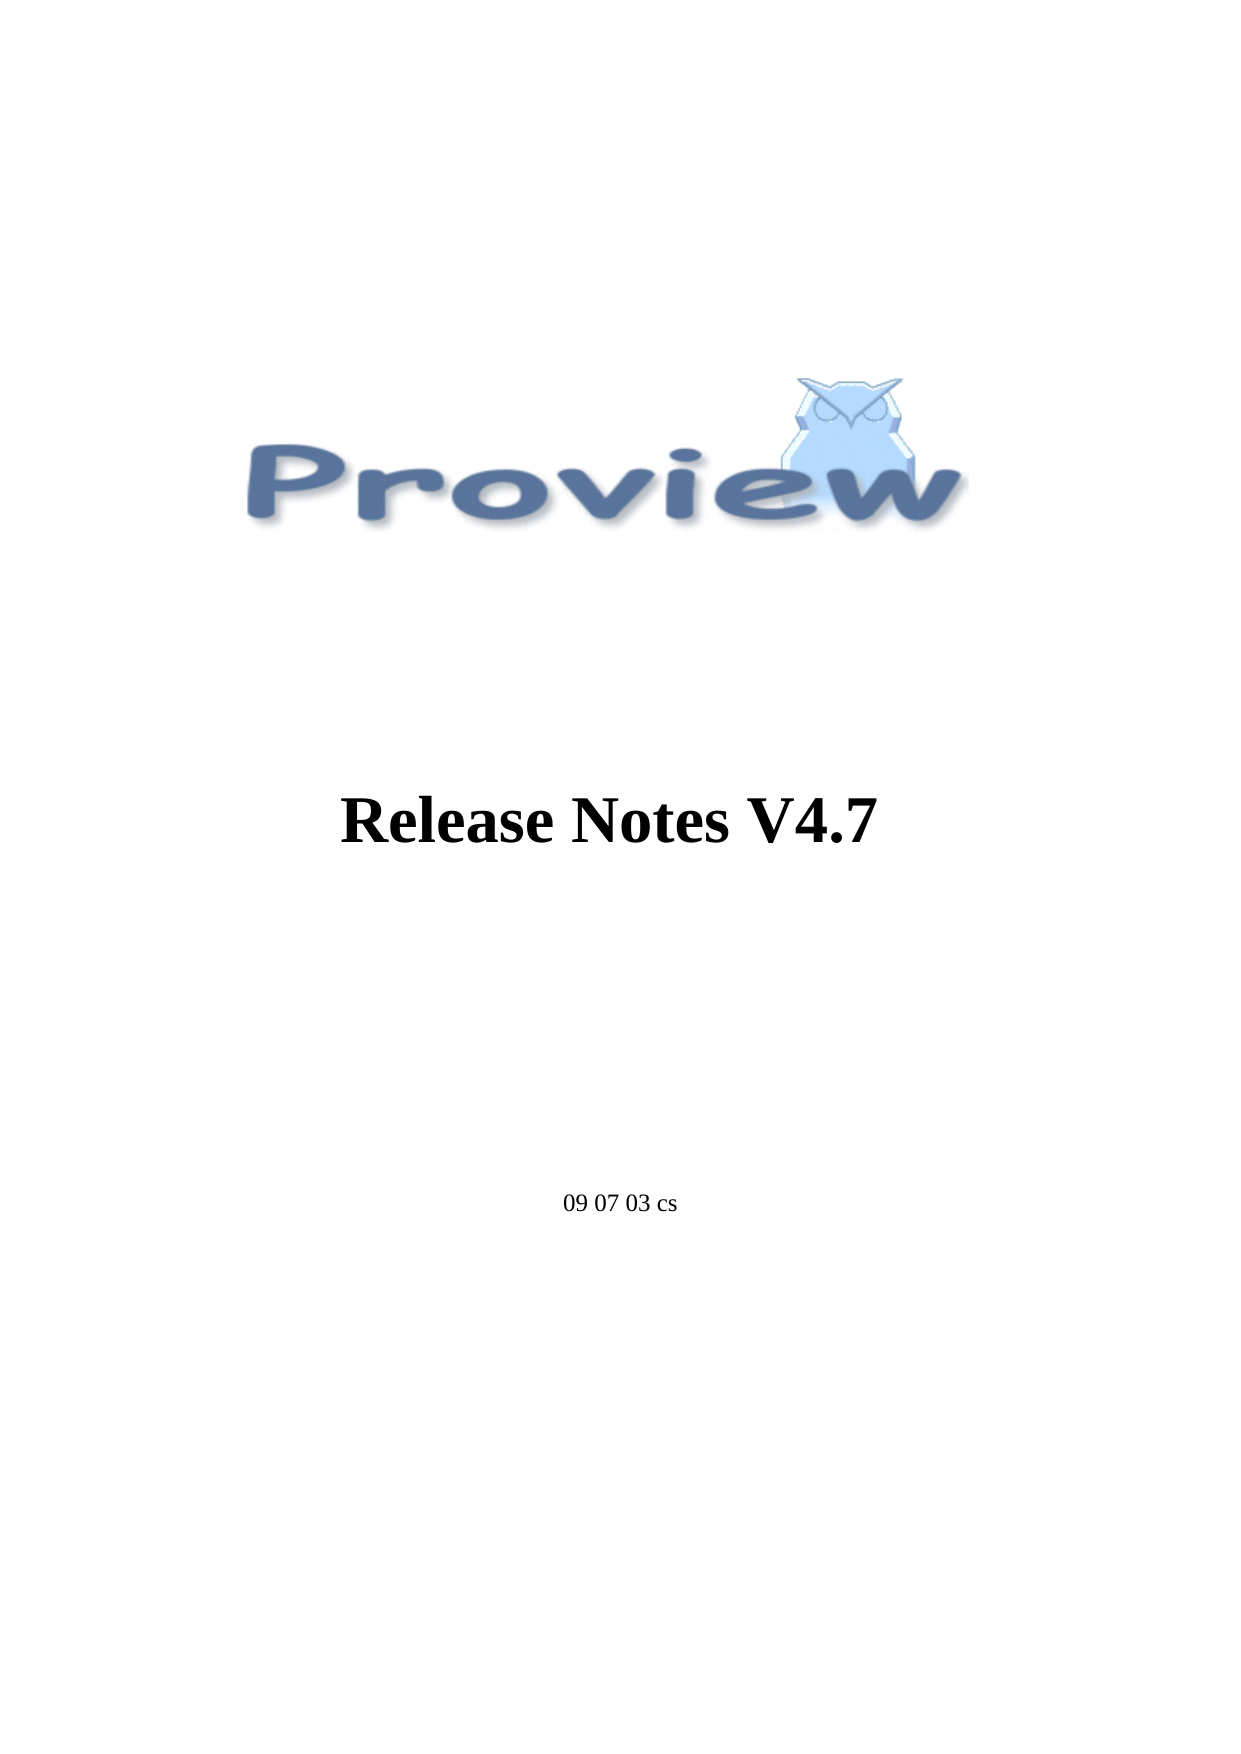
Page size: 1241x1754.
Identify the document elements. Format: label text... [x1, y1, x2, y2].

text Release Notes V4.7 [118, 783, 1122, 857]
picture [229, 377, 980, 534]
text 09 07 03 cs [118, 1189, 1122, 1217]
